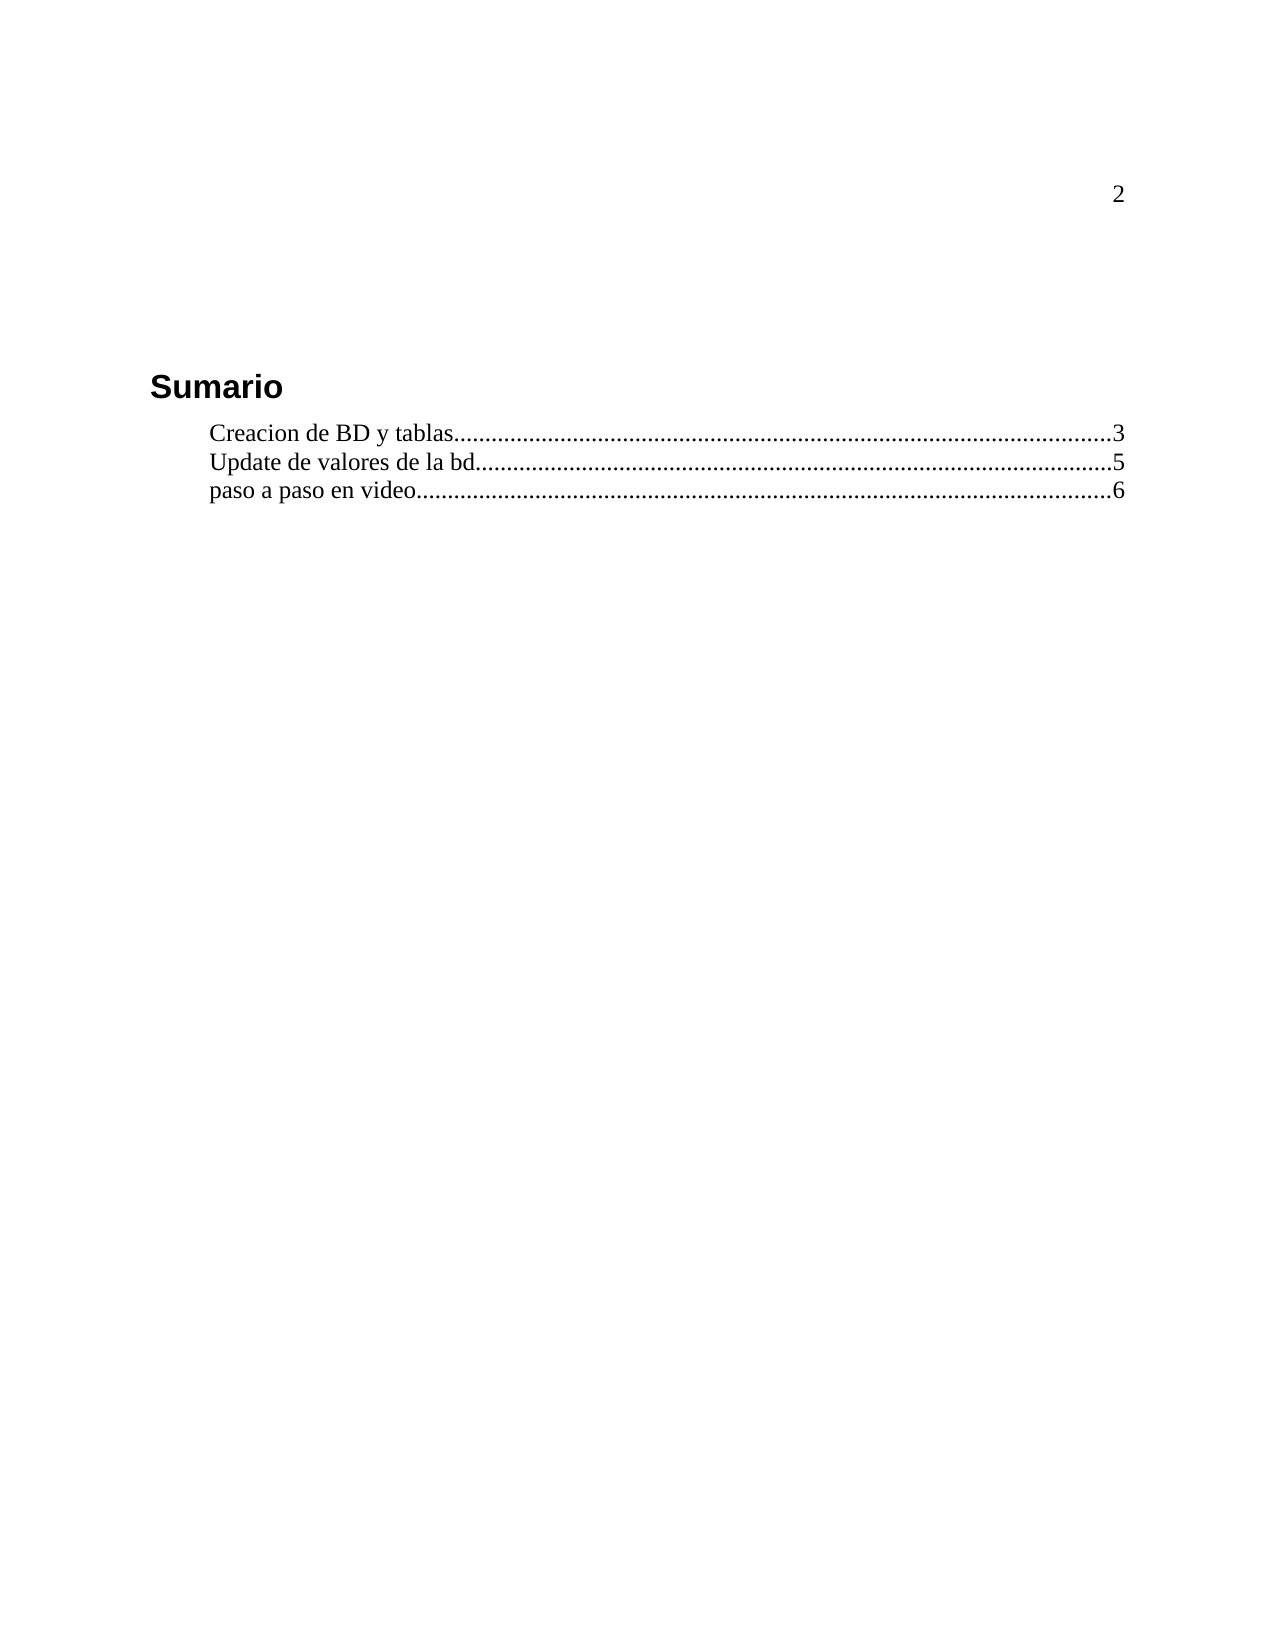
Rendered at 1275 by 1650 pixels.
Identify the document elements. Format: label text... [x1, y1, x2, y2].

text Creacion de BD y tablas 3 [209, 418, 1125, 447]
subtitle Sumario [150, 367, 1125, 405]
text paso a paso en video 6 [209, 475, 1125, 504]
text Update de valores de la bd 5 [209, 447, 1125, 475]
